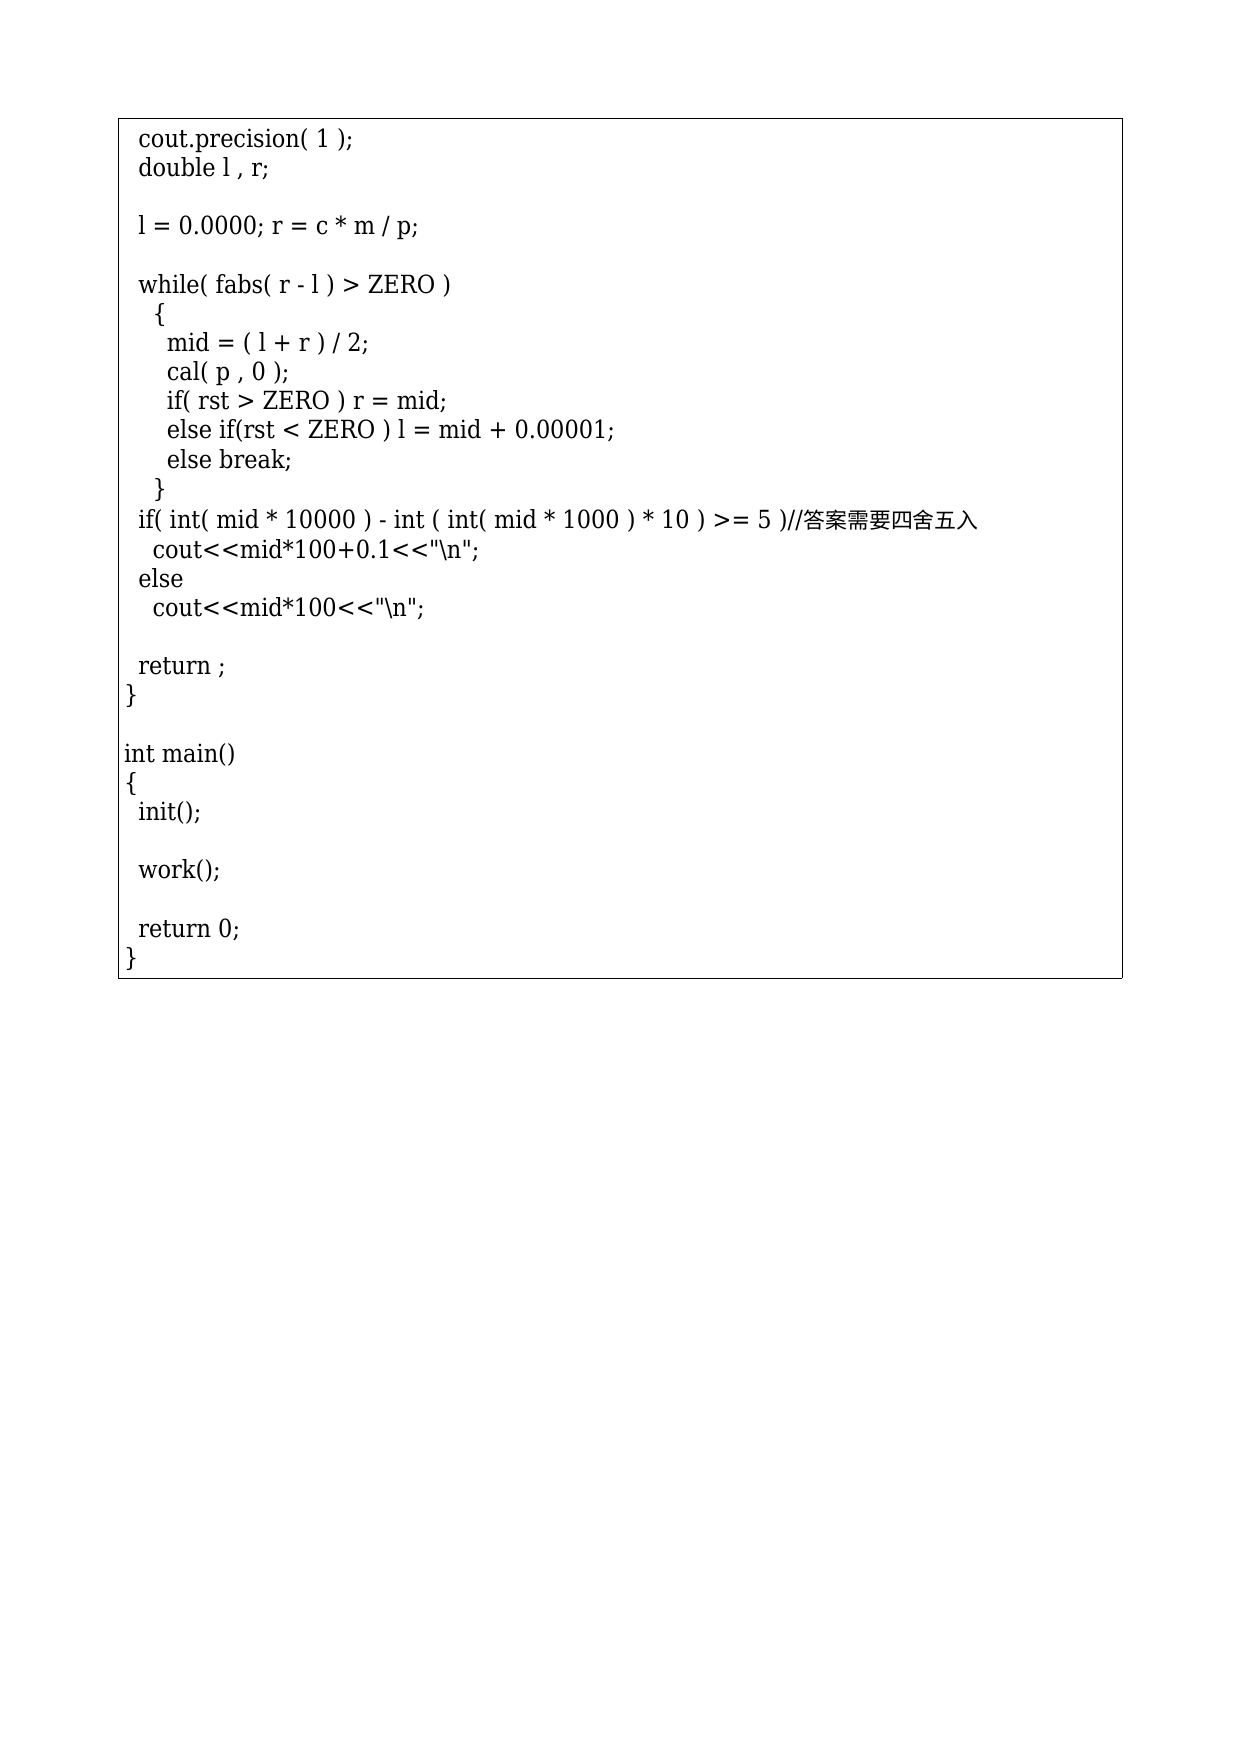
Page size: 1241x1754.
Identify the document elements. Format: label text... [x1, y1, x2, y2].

table_header cout.precision( 1 ); double l , r; l = 0.0000; r = c * m / p; while( fabs( r - l ) > ZERO ) { mid = ( l + r ) / 2; cal( p , 0 ); if( rst > ZERO ) r = mid; else if(rst < ZERO ) l = mid + 0.00001; else break; } if( int( mid * 10000 ) - int ( int( mid * 1000 ) * 10 ) >= 5 )//答案需要四舍五入 cout<<mid*100+0.1<<"\n"; else cout<<mid*100<<"\n"; return ; } int main() { init(); work(); return 0; } [119, 119, 1122, 978]
